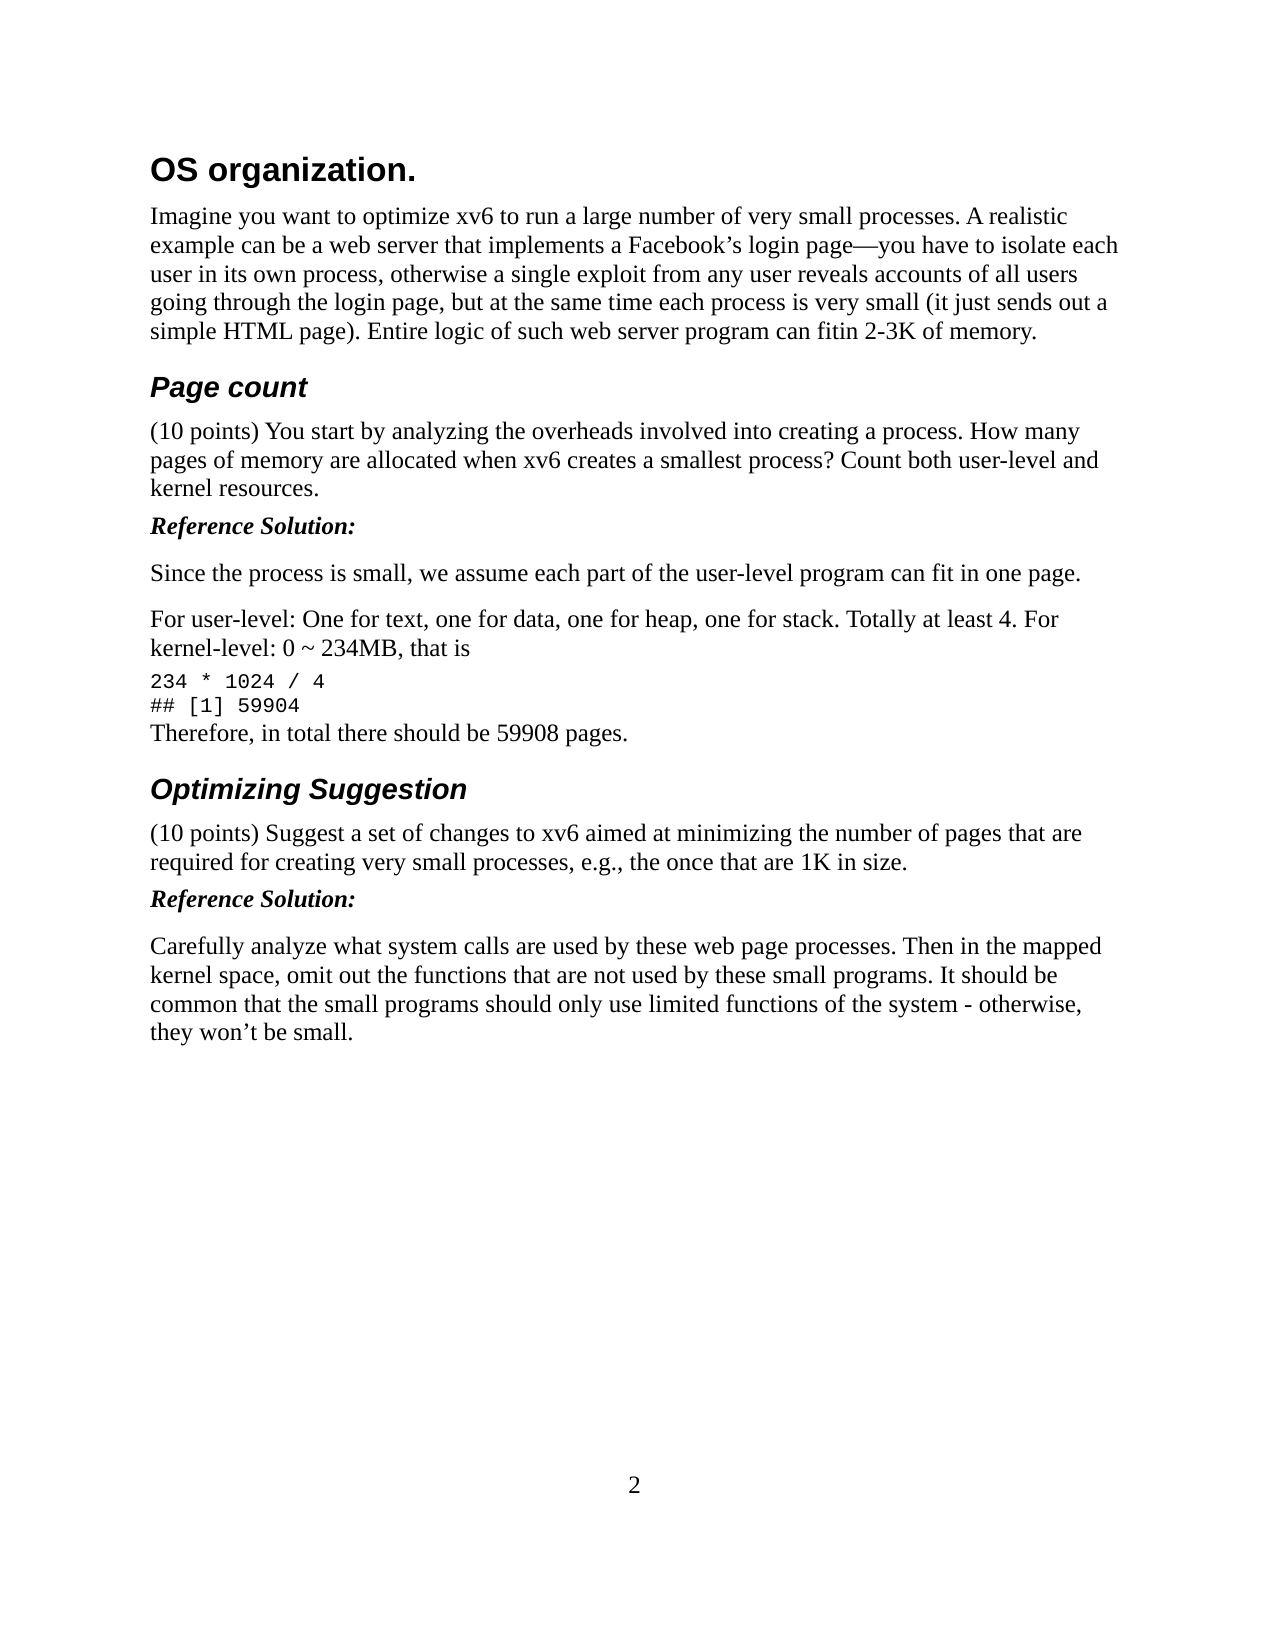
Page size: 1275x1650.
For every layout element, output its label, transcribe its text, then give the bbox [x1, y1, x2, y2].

text 234 * 1024 / 4 [150, 671, 1125, 694]
subtitle Page count [150, 370, 1125, 403]
subtitle OS organization. [150, 150, 1125, 189]
text Imagine you want to optimize xv6 to run a large number of very small processes. A realistic example can be a web server that implements a Facebook’s login page—you have to isolate each user in its own process, otherwise a single exploit from any user reveals accounts of all users going through the login page, but at the same time each process is very small (it just sends out a simple HTML page). Entire logic of such web server program can fitin 2-3K of memory. [150, 201, 1125, 345]
text (10 points) Suggest a set of changes to xv6 aimed at minimizing the number of pages that are required for creating very small processes, e.g., the once that are 1K in size. [150, 818, 1125, 876]
text Since the process is small, we assume each part of the user-level program can fit in one page. [150, 558, 1125, 587]
text Reference Solution: [150, 884, 1125, 913]
subtitle Optimizing Suggestion [150, 772, 1125, 806]
text Carefully analyze what system calls are used by these web page processes. Then in the mapped kernel space, omit out the functions that are not used by these small programs. It should be common that the small programs should only use limited functions of the system - otherwise, they won’t be small. [150, 931, 1125, 1046]
text Reference Solution: [150, 511, 1125, 540]
text For user-level: One for text, one for data, one for heap, one for stack. Totally at least 4. For kernel-level: 0 ~ 234MB, that is [150, 604, 1125, 662]
text ## [1] 59904 [150, 694, 1125, 718]
text (10 points) You start by analyzing the overheads involved into creating a process. How many pages of memory are allocated when xv6 creates a smallest process? Count both user-level and kernel resources. [150, 416, 1125, 502]
text Therefore, in total there should be 59908 pages. [150, 718, 1125, 747]
